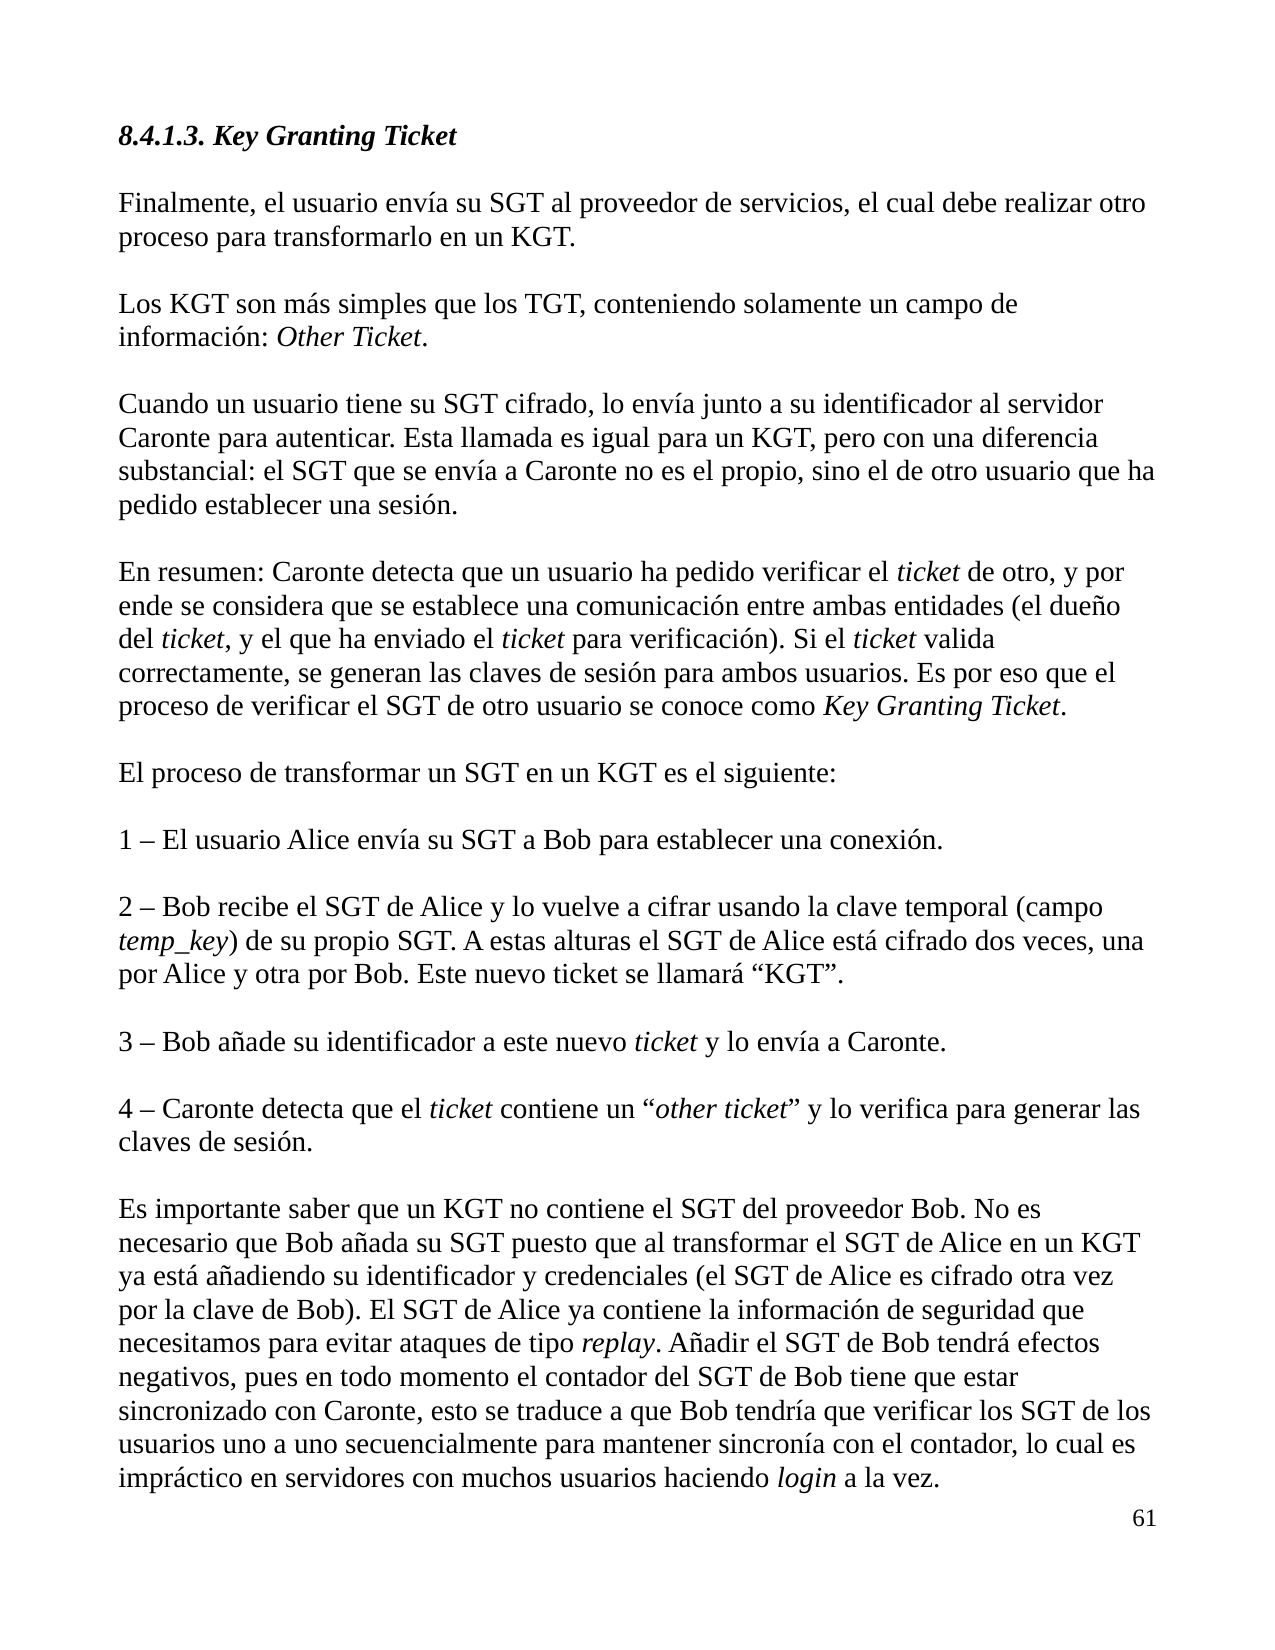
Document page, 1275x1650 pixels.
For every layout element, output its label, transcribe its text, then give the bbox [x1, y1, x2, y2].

text Los KGT son más simples que los TGT, conteniendo solamente un campo de información: Other Ticket. [118, 286, 1157, 353]
text Es importante saber que un KGT no contiene el SGT del proveedor Bob. No es necesario que Bob añada su SGT puesto que al transformar el SGT de Alice en un KGT ya está añadiendo su identificador y credenciales (el SGT de Alice es cifrado otra vez por la clave de Bob). El SGT de Alice ya contiene la información de seguridad que necesitamos para evitar ataques de tipo replay. Añadir el SGT de Bob tendrá efectos negativos, pues en todo momento el contador del SGT de Bob tiene que estar sincronizado con Caronte, esto se traduce a que Bob tendría que verificar los SGT de los usuarios uno a uno secuencialmente para mantener sincronía con el contador, lo cual es impráctico en servidores con muchos usuarios haciendo login a la vez. [118, 1191, 1157, 1493]
text 1 – El usuario Alice envía su SGT a Bob para establecer una conexión. [118, 822, 1157, 856]
text 3 – Bob añade su identificador a este nuevo ticket y lo envía a Caronte. [118, 1024, 1157, 1057]
text Finalmente, el usuario envía su SGT al proveedor de servicios, el cual debe realizar otro proceso para transformarlo en un KGT. [118, 185, 1157, 252]
text El proceso de transformar un SGT en un KGT es el siguiente: [118, 755, 1157, 789]
text 2 – Bob recibe el SGT de Alice y lo vuelve a cifrar usando la clave temporal (campo temp_key) de su propio SGT. A estas alturas el SGT de Alice está cifrado dos veces, una por Alice y otra por Bob. Este nuevo ticket se llamará “KGT”. [118, 889, 1157, 990]
text 8.4.1.3. Key Granting Ticket [118, 118, 1157, 152]
text 4 – Caronte detecta que el ticket contiene un “other ticket” y lo verifica para generar las claves de sesión. [118, 1091, 1157, 1158]
text En resumen: Caronte detecta que un usuario ha pedido verificar el ticket de otro, y por ende se considera que se establece una comunicación entre ambas entidades (el dueño del ticket, y el que ha enviado el ticket para verificación). Si el ticket valida correctamente, se generan las claves de sesión para ambos usuarios. Es por eso que el proceso de verificar el SGT de otro usuario se conoce como Key Granting Ticket. [118, 554, 1157, 722]
text Cuando un usuario tiene su SGT cifrado, lo envía junto a su identificador al servidor Caronte para autenticar. Esta llamada es igual para un KGT, pero con una diferencia substancial: el SGT que se envía a Caronte no es el propio, sino el de otro usuario que ha pedido establecer una sesión. [118, 386, 1157, 521]
